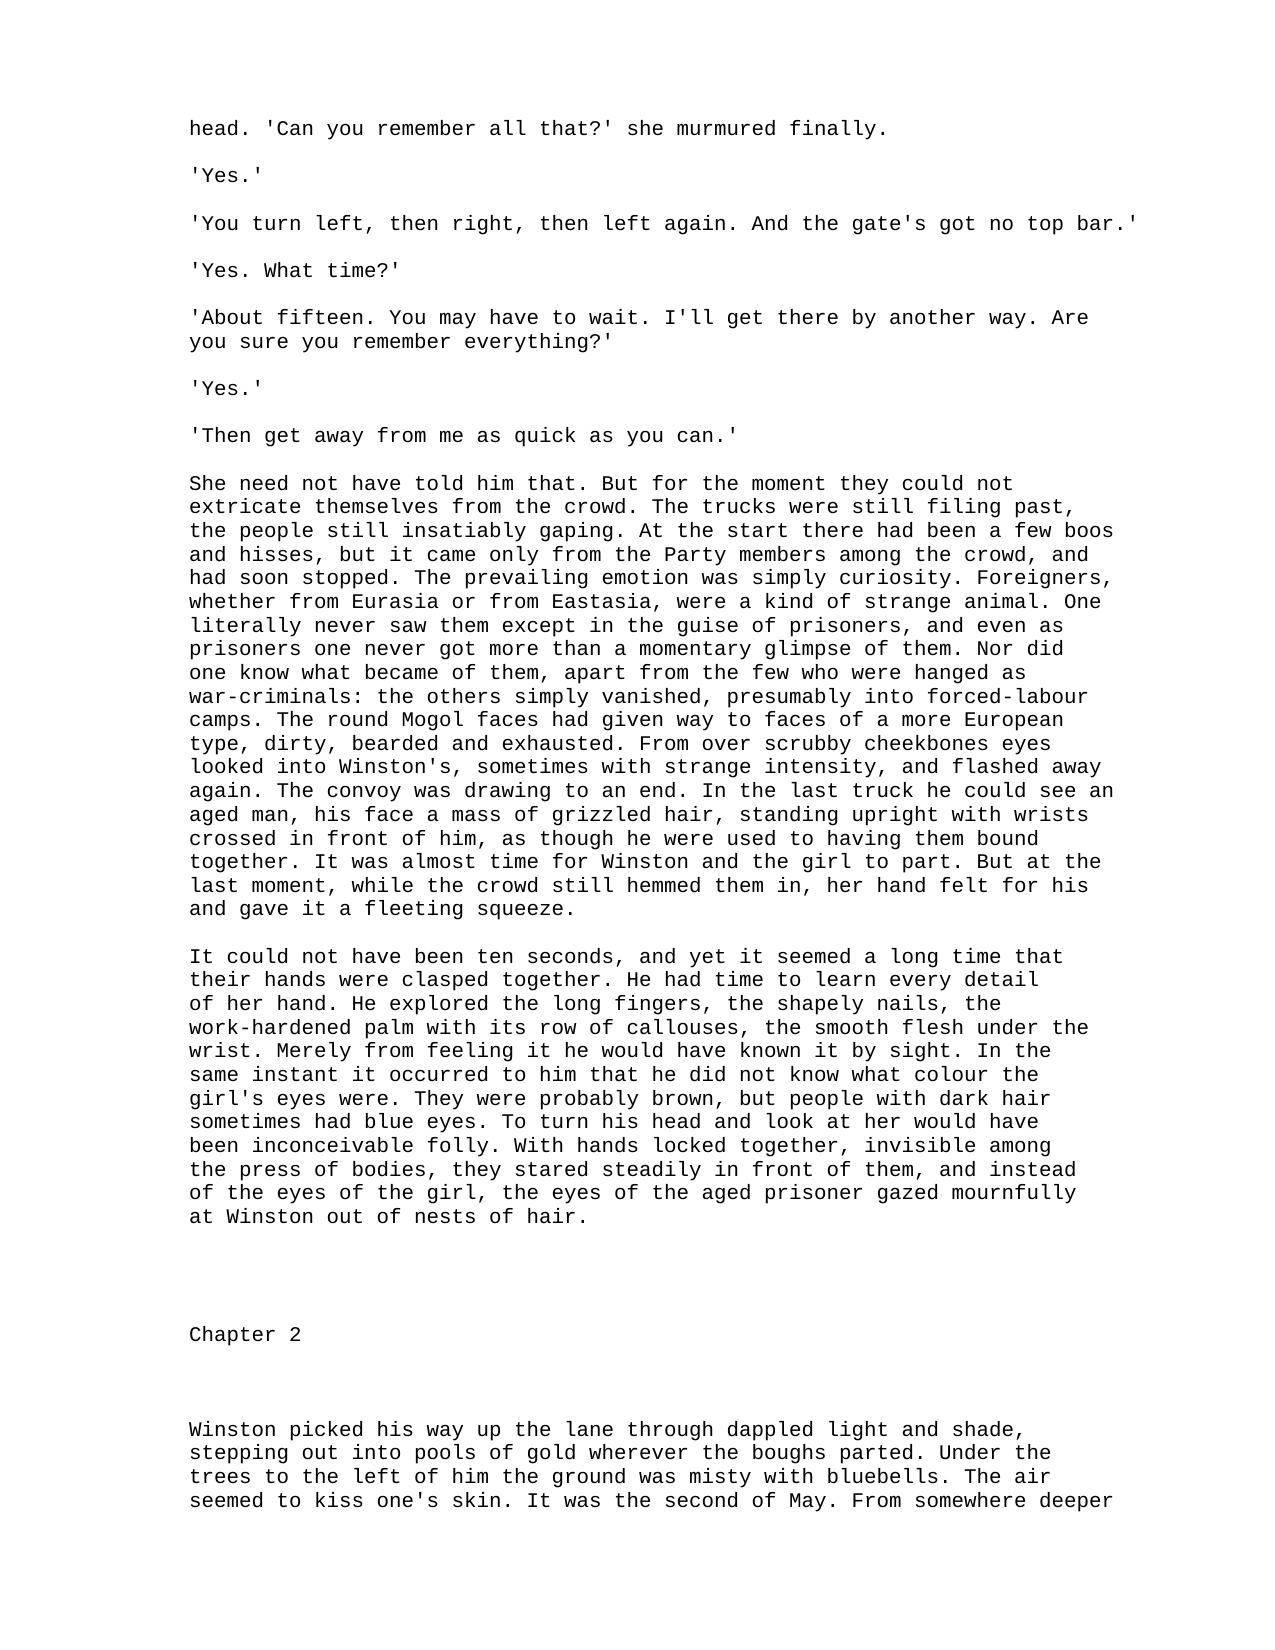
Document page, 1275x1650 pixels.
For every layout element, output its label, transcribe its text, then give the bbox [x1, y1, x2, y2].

text and gave it a fleeting squeeze. It could not have been ten seconds, and yet it seemed a long time that [189, 898, 1185, 969]
text had soon stopped. The prevailing emotion was simply curiosity. Foreigners, [189, 567, 1185, 591]
text their hands were clasped together. He had time to learn every detail [189, 969, 1185, 993]
text one know what became of them, apart from the few who were hanged as [189, 662, 1185, 686]
text girl's eyes were. They were probably brown, but people with dark hair [189, 1088, 1185, 1111]
text stepping out into pools of gold wherever the boughs parted. Under the [189, 1442, 1185, 1466]
text aged man, his face a mass of grizzled hair, standing upright with wrists [189, 804, 1185, 827]
text you sure you remember everything?' 'Yes.' 'Then get away from me as quick as you can.' She need not have told him that. But for the moment they could not [189, 331, 1185, 496]
text crossed in front of him, as though he were used to having them bound [189, 827, 1185, 851]
text the people still insatiably gaping. At the start there had been a few boos [189, 520, 1185, 544]
text type, dirty, bearded and exhausted. From over scrubby cheekbones eyes [189, 733, 1185, 757]
text of the eyes of the girl, the eyes of the aged prisoner gazed mournfully [189, 1182, 1185, 1206]
text at Winston out of nests of hair. Chapter 2 Winston picked his way up the lane through dappled light and shade, [189, 1206, 1185, 1442]
text trees to the left of him the ground was misty with bluebells. The air [189, 1466, 1185, 1489]
text wrist. Merely from feeling it he would have known it by sight. In the [189, 1040, 1185, 1064]
text and hisses, but it came only from the Party members among the crowd, and [189, 544, 1185, 567]
text work-hardened palm with its row of callouses, the smooth flesh under the [189, 1017, 1185, 1040]
text been inconceivable folly. With hands locked together, invisible among [189, 1135, 1185, 1158]
text of her hand. He explored the long fingers, the shapely nails, the [189, 993, 1185, 1017]
text sometimes had blue eyes. To turn his head and look at her would have [189, 1111, 1185, 1135]
text literally never saw them except in the guise of prisoners, and even as [189, 615, 1185, 638]
text prisoners one never got more than a momentary glimpse of them. Nor did [189, 638, 1185, 662]
text extricate themselves from the crowd. The trucks were still filing past, [189, 496, 1185, 520]
text together. It was almost time for Winston and the girl to part. But at the [189, 851, 1185, 875]
text camps. The round Mogol faces had given way to faces of a more European [189, 709, 1185, 733]
text again. The convoy was drawing to an end. In the last truck he could see an [189, 780, 1185, 804]
text looked into Winston's, sometimes with strange intensity, and flashed away [189, 757, 1185, 780]
text seemed to kiss one's skin. It was the second of May. From somewhere deeper [189, 1489, 1185, 1513]
text same instant it occurred to him that he did not know what colour the [189, 1064, 1185, 1088]
text war-criminals: the others simply vanished, presumably into forced-labour [189, 686, 1185, 709]
text the press of bodies, they stared steadily in front of them, and instead [189, 1158, 1185, 1182]
text head. 'Can you remember all that?' she murmured finally. 'Yes.' 'You turn left, then right, then left again. And the gate's got no top bar.' 'Yes. What time?' 'About fifteen. You may have to wait. I'll get there by another way. Are [189, 118, 1185, 331]
text whether from Eurasia or from Eastasia, were a kind of strange animal. One [189, 591, 1185, 615]
text last moment, while the crowd still hemmed them in, her hand felt for his [189, 875, 1185, 898]
